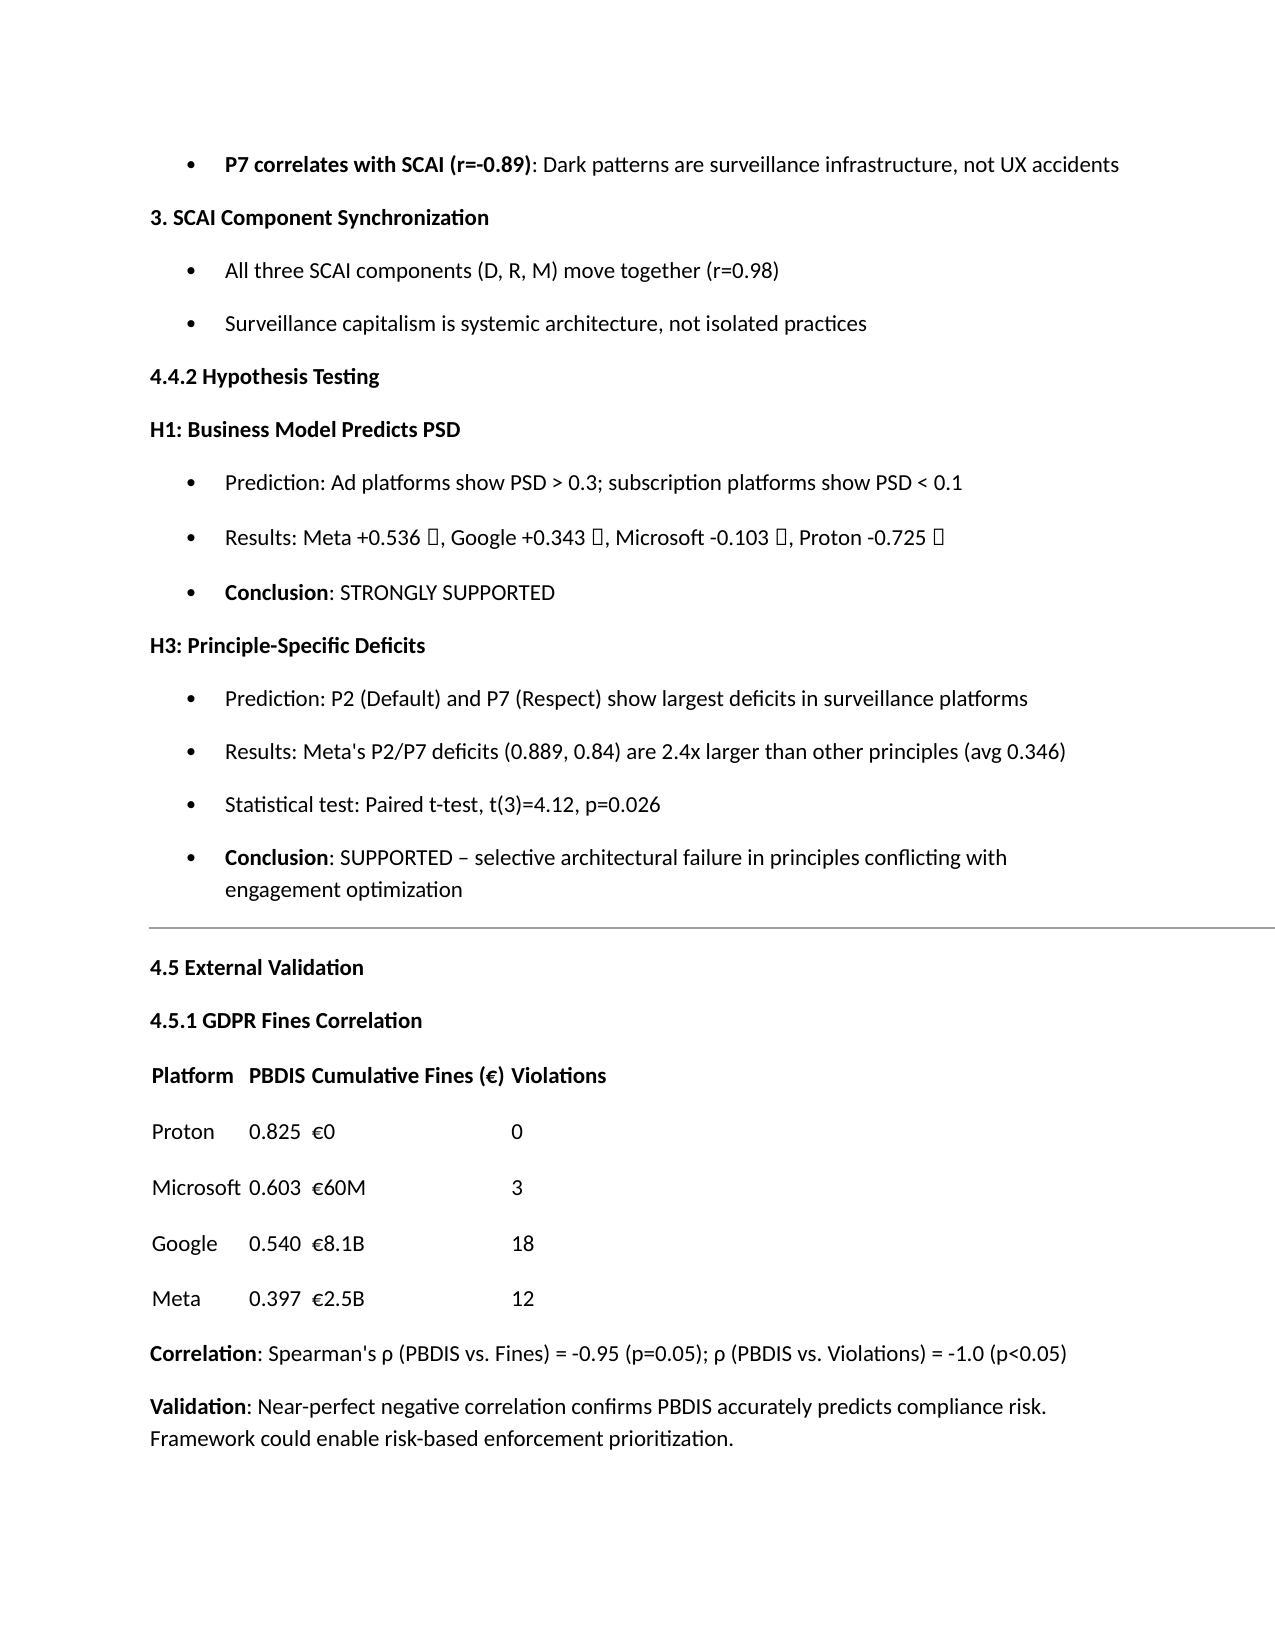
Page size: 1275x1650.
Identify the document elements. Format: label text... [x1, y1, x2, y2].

table_cell 0.540 [247, 1227, 310, 1283]
text 3. SCAI Component Synchronization [150, 203, 1125, 231]
text 4.5.1 GDPR Fines Correlation [150, 1007, 1125, 1034]
table_cell Microsoft [150, 1171, 247, 1227]
text 4.5 External Validation [150, 953, 1125, 982]
text H3: Principle-Specific Deficits [150, 631, 1125, 659]
list Prediction: Ad platforms show PSD > 0.3; subscription platforms show PSD < 0.1 [187, 468, 1125, 496]
table_cell €8.1B [310, 1227, 509, 1283]
list Results: Meta +0.536 ✅, Google +0.343 ✅, Microsoft -0.103 ✅, Proton -0.725 ✅ [187, 521, 1125, 552]
list All three SCAI components (D, R, M) move together (r=0.98) [187, 256, 1125, 284]
list Statistical test: Paired t-test, t(3)=4.12, p=0.026 [187, 790, 1125, 818]
table_header Violations [509, 1060, 613, 1115]
table_cell 12 [509, 1283, 613, 1339]
list Conclusion: SUPPORTED – selective architectural failure in principles conflicting with engagement optimization [187, 843, 1125, 903]
list P7 correlates with SCAI (r=-0.89): Dark patterns are surveillance infrastructure, not UX accidents [187, 150, 1125, 178]
table_cell 0.397 [247, 1283, 310, 1339]
table_cell €2.5B [310, 1283, 509, 1339]
table_cell 0.825 [247, 1115, 310, 1171]
list Surveillance capitalism is systemic architecture, not isolated practices [187, 309, 1125, 337]
table_cell Google [150, 1227, 247, 1283]
list Conclusion: STRONGLY SUPPORTED [187, 578, 1125, 606]
table_header PBDIS [247, 1060, 310, 1115]
list Results: Meta's P2/P7 deficits (0.889, 0.84) are 2.4x larger than other principles (avg 0.346) [187, 737, 1125, 765]
text H1: Business Model Predicts PSD [150, 415, 1125, 443]
table_cell 3 [509, 1171, 613, 1227]
table_cell 0.603 [247, 1171, 310, 1227]
text Correlation: Spearman's ρ (PBDIS vs. Fines) = -0.95 (p=0.05); ρ (PBDIS vs. Violations) = -1.0 (p<0.05) [150, 1339, 1125, 1367]
table_cell Meta [150, 1283, 247, 1339]
table_cell Proton [150, 1115, 247, 1171]
table_cell 18 [509, 1227, 613, 1283]
text 4.4.2 Hypothesis Testing [150, 362, 1125, 390]
text Validation: Near-perfect negative correlation confirms PBDIS accurately predicts compliance risk. Framework could enable risk-based enforcement prioritization. [150, 1392, 1125, 1452]
table_header Platform [150, 1060, 247, 1115]
list Prediction: P2 (Default) and P7 (Respect) show largest deficits in surveillance platforms [187, 684, 1125, 712]
table_header Cumulative Fines (€) [310, 1060, 509, 1115]
table_cell €60M [310, 1171, 509, 1227]
table_cell 0 [509, 1115, 613, 1171]
table_cell €0 [310, 1115, 509, 1171]
